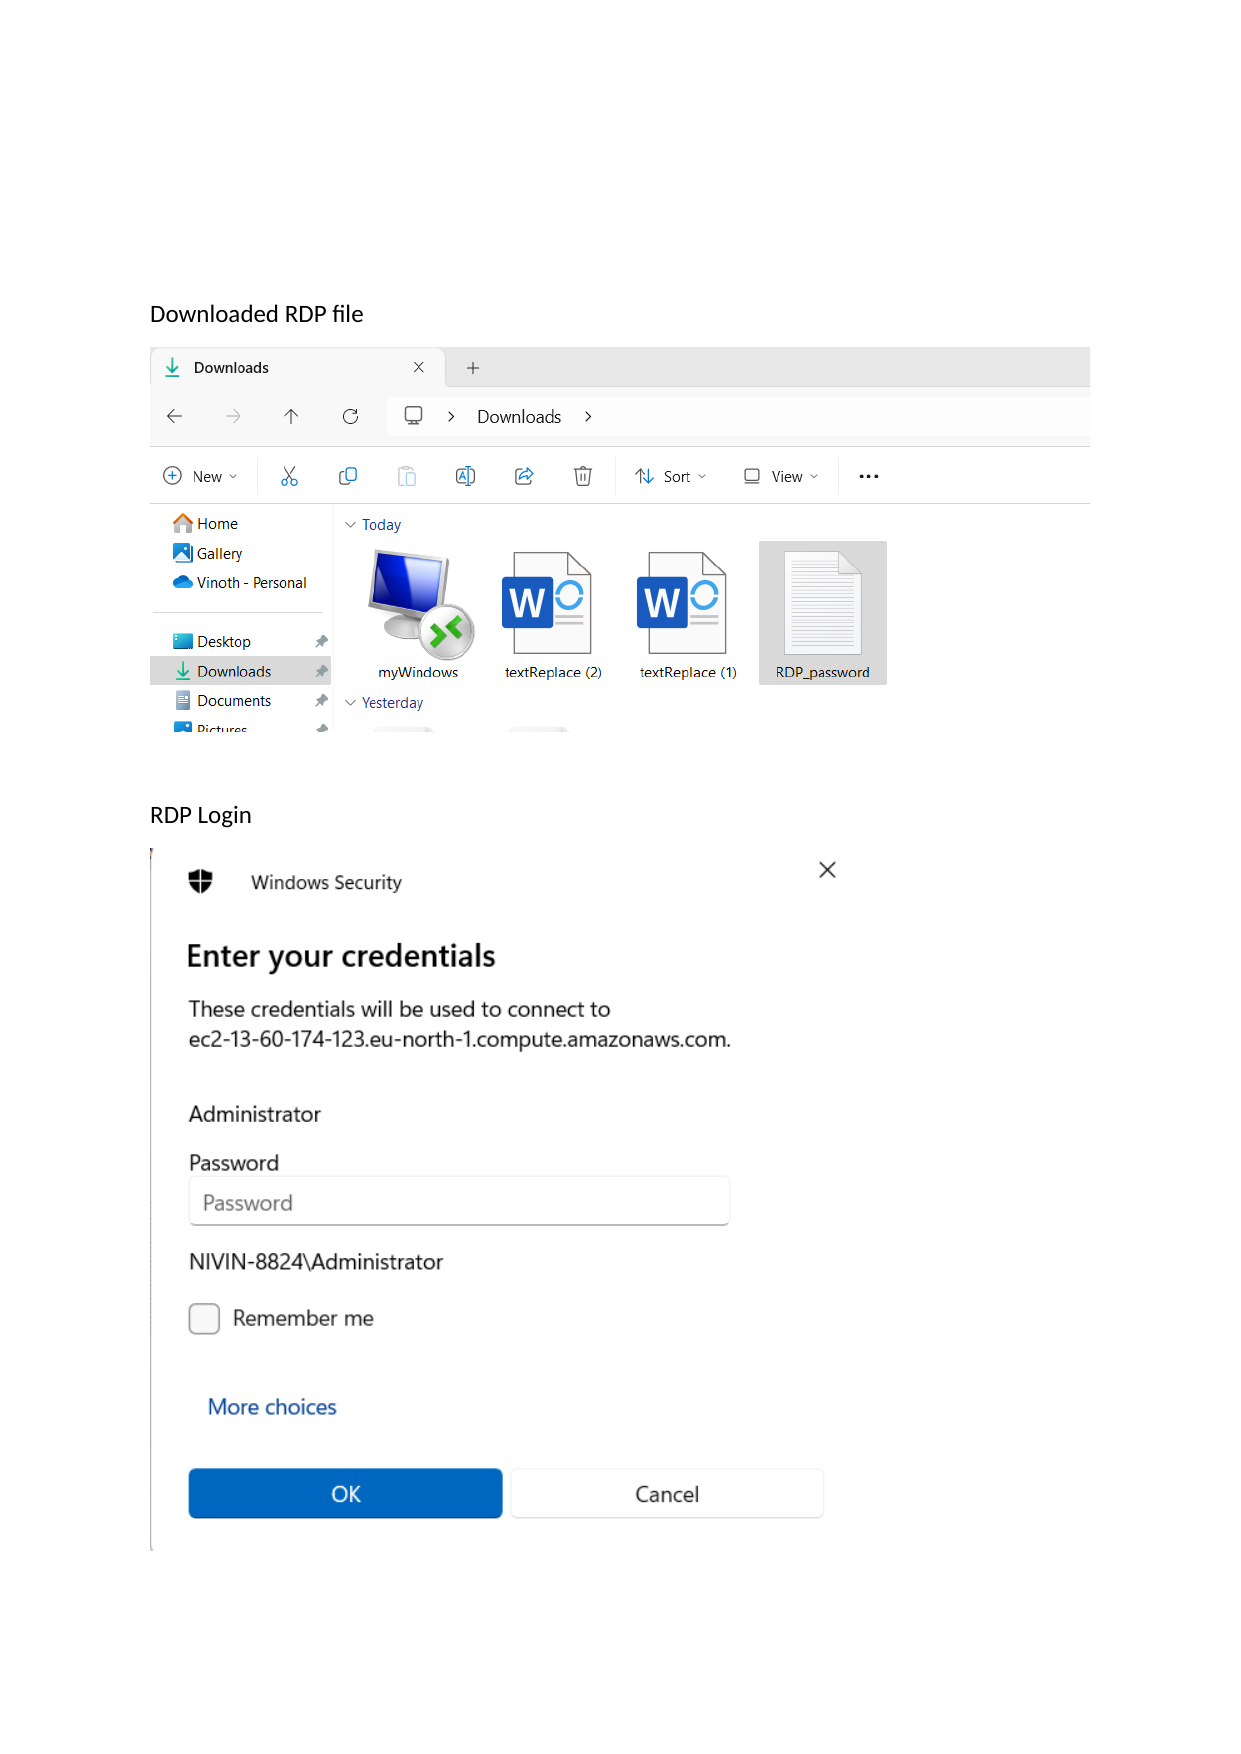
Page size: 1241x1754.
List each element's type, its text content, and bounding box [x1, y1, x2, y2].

text RDP Login [150, 799, 1090, 829]
text Downloaded RDP file [150, 298, 1090, 328]
